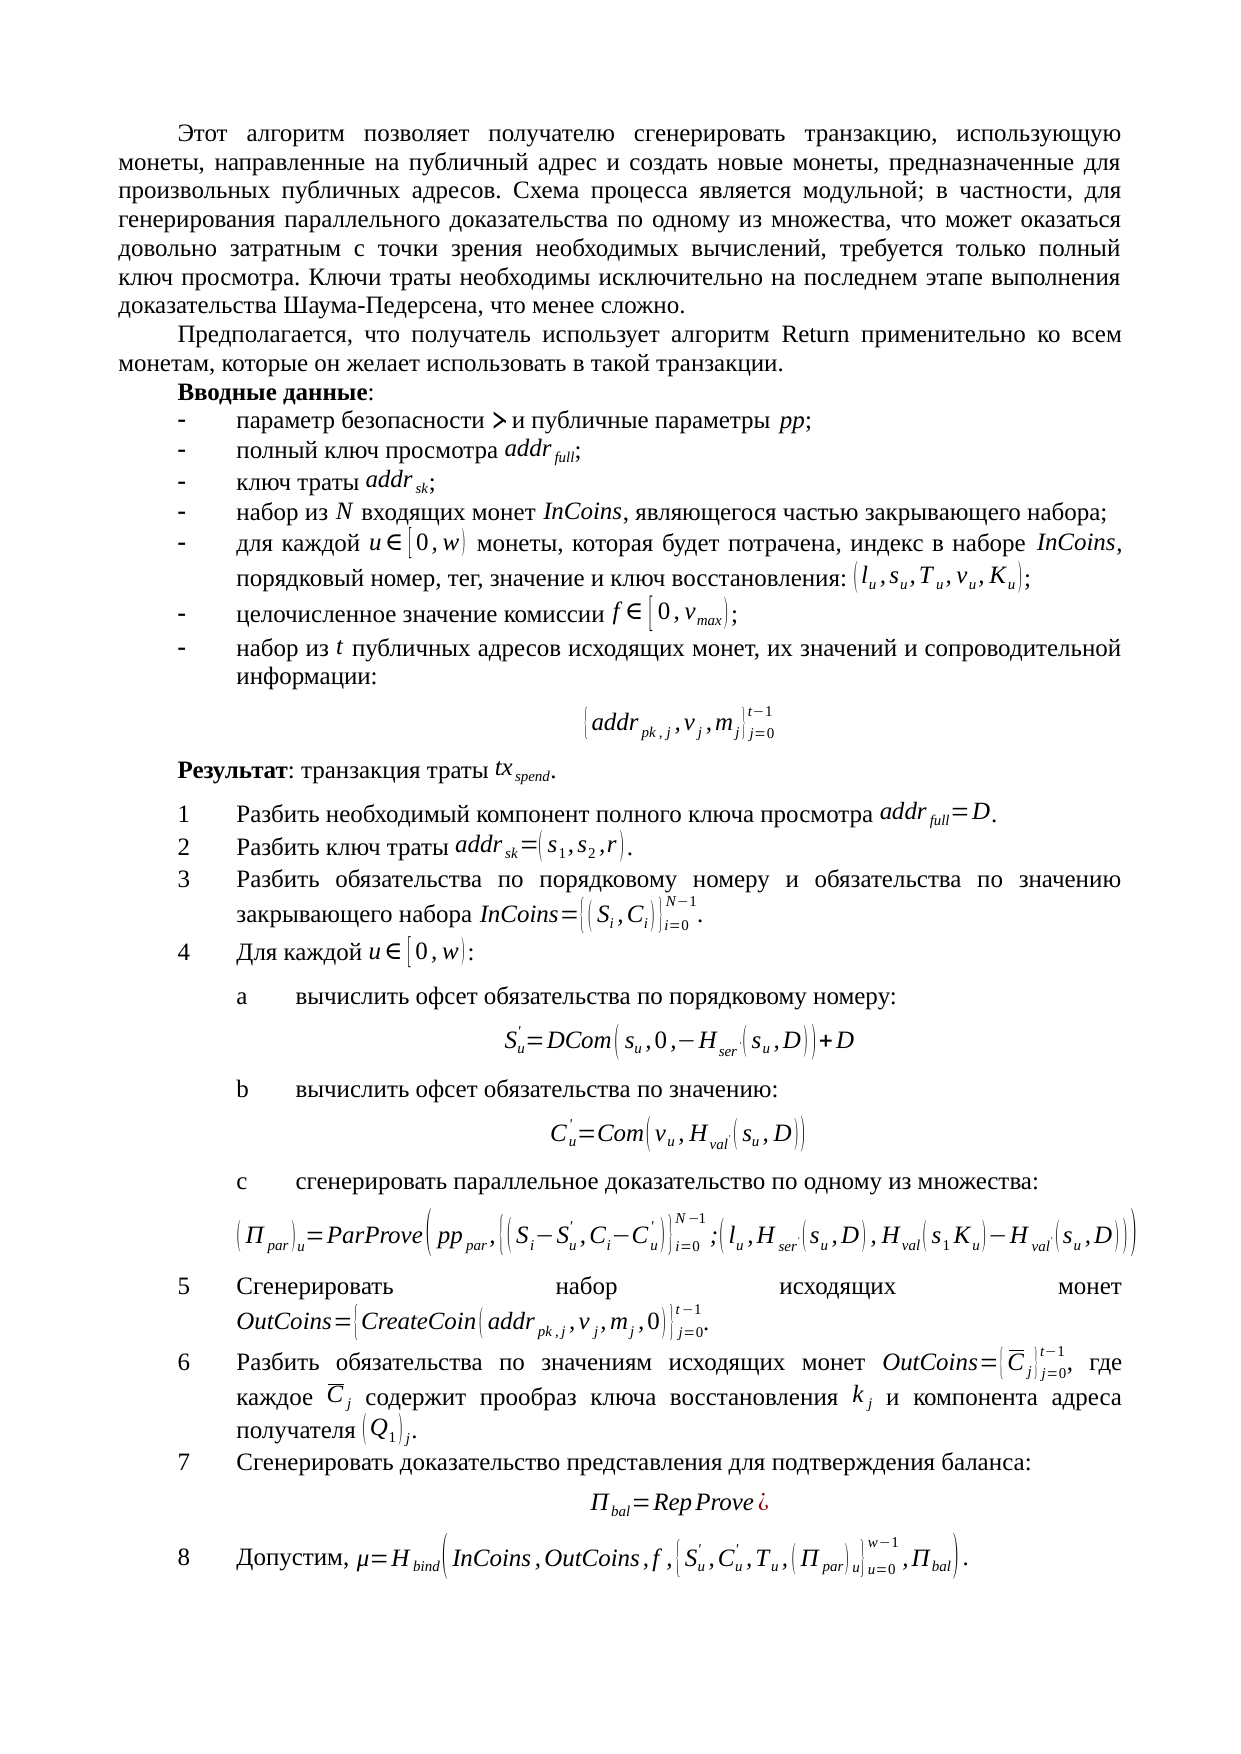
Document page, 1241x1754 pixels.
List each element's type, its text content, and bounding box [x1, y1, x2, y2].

list ключ траты ; [177, 466, 1122, 497]
list Предполагается, что получатель использует алгоритм Return применительно ко всем монетам, которые он желает использовать в такой транзакции. [118, 319, 1122, 377]
list Разбить обязательства по значениям исходящих монет , где каждое содержит прообраз ключа восстановления и компонента адреса получателя . [177, 1342, 1122, 1447]
list Разбить необходимый компонент полного ключа просмотра . [177, 798, 1122, 829]
list параметр безопасности и публичные параметры ; [177, 406, 1122, 434]
list для каждой монеты, которая будет потрачена, индекс в наборе , порядковый номер, тег, значение и ключ восстановления: ; [177, 526, 1122, 594]
list Этот алгоритм позволяет получателю сгенерировать транзакцию, использующую монеты, направленные на публичный адрес и создать новые монеты, предназначенные для произвольных публичных адресов. Схема процесса является модульной; в частности, для генерирования параллельного доказательства по одному из множества, что может оказаться довольно затратным с точки зрения необходимых вычислений, требуется только полный ключ просмотра. Ключи траты необходимы исключительно на последнем этапе выполнения доказательства Шаума-Педерсена, что менее сложно. [118, 118, 1122, 319]
list набор из входящих монет , являющегося частью закрывающего набора; [177, 497, 1122, 526]
list вычислить офсет обязательства по порядковому номеру: [236, 981, 1122, 1010]
list полный ключ просмотра ; [177, 434, 1122, 466]
list Сгенерировать набор исходящих монет . [177, 1271, 1122, 1342]
list Сгенерировать доказательство представления для подтверждения баланса: [177, 1447, 1122, 1476]
list Разбить ключ траты . [177, 829, 1122, 864]
list набор из публичных адресов исходящих монет, их значений и сопроводительной информации: [177, 633, 1122, 690]
list вычислить офсет обязательства по значению: [236, 1074, 1122, 1102]
list сгенерировать параллельное доказательство по одному из множества: [236, 1166, 1122, 1195]
list Вводные данные: [118, 377, 1122, 406]
list Для каждой : [177, 935, 1122, 968]
list Разбить обязательства по порядковому номеру и обязательства по значению закрывающего набора . [177, 864, 1122, 935]
text Результат: транзакция траты . [118, 754, 1122, 785]
list Допустим, . [177, 1532, 1122, 1581]
list целочисленное значение комиссии ; [177, 594, 1122, 633]
